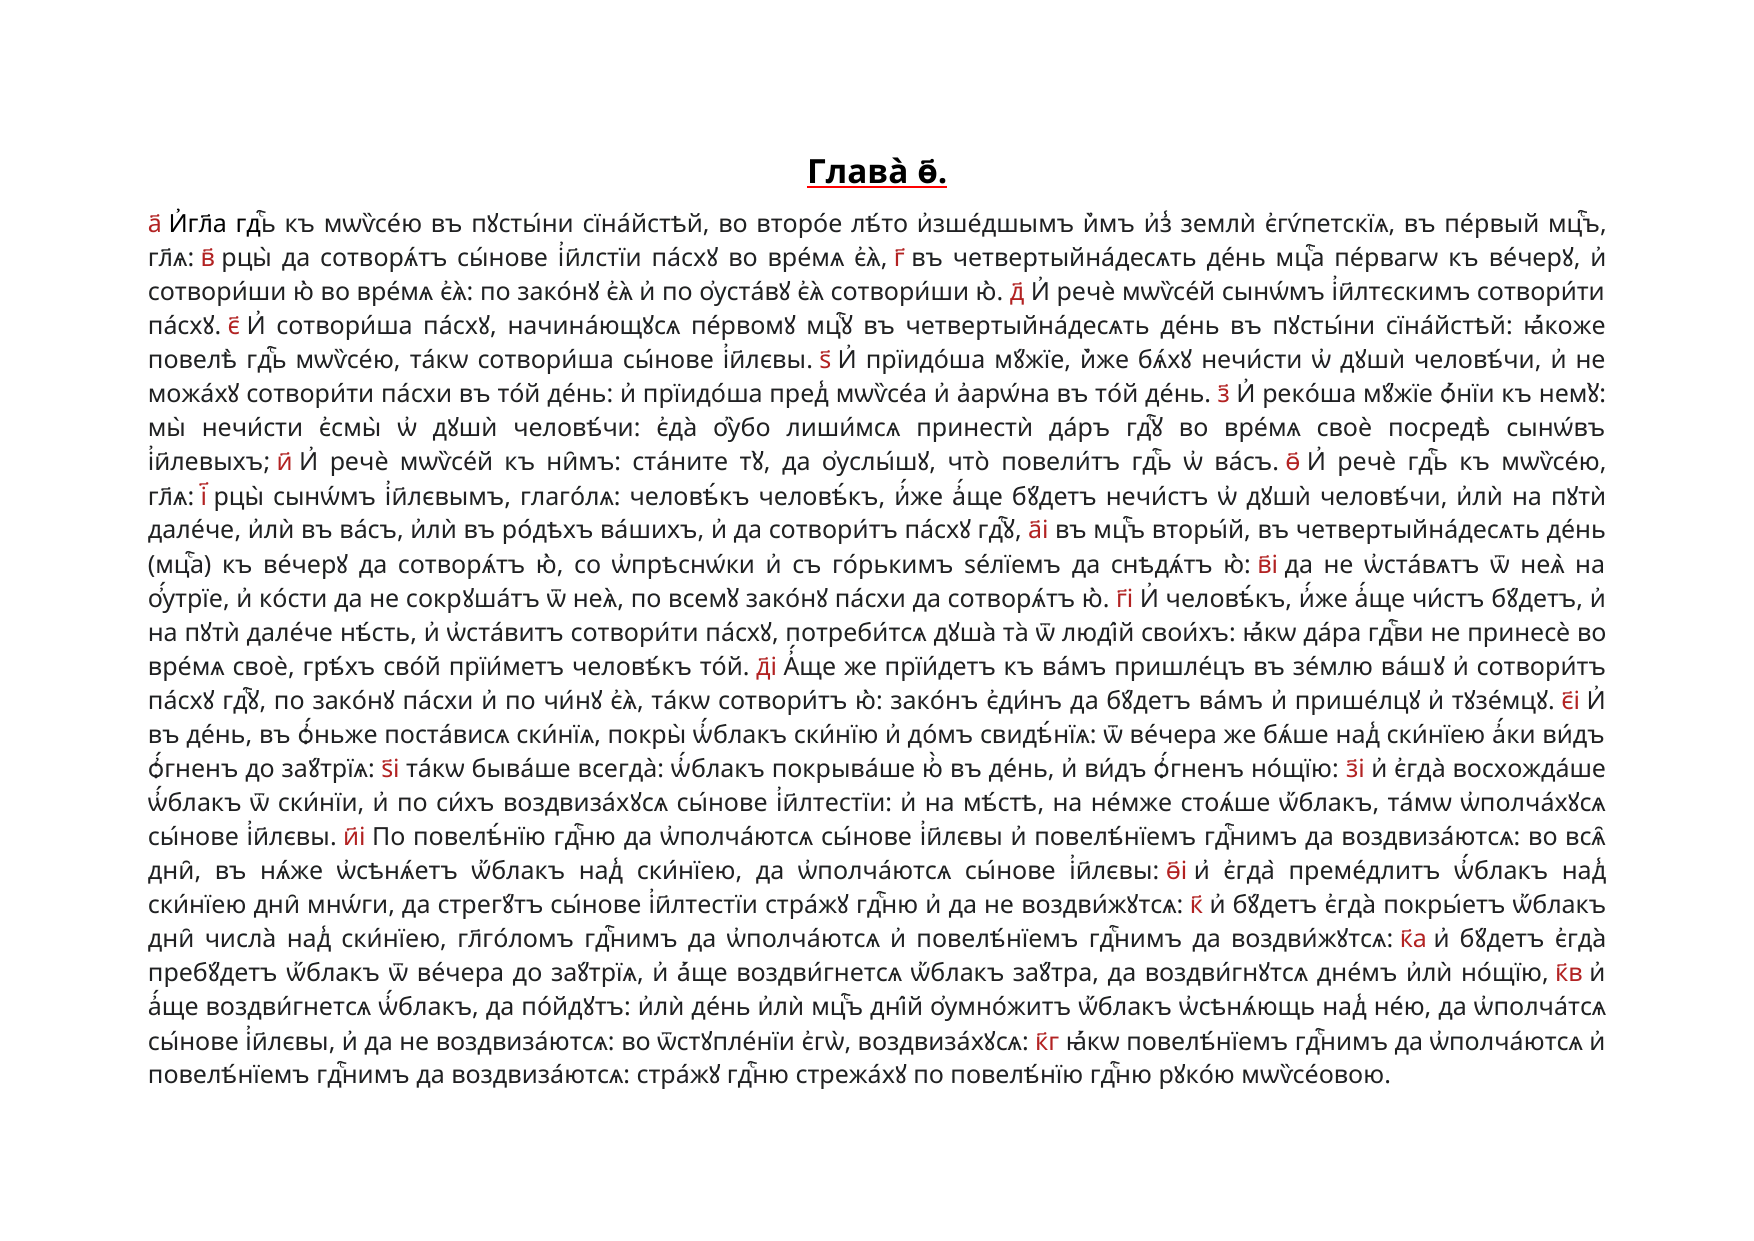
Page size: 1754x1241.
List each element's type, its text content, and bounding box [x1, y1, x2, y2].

text а҃ И҆гл҃а гдⷭ҇ь къ мѡѷсе́ю въ пꙋсты́ни сїна́йстѣй, во второ́е лѣ́то и҆зше́дшымъ и҆̀мъ и҆з̾ землѝ є҆гѵ́петскїѧ, въ пе́рвый мцⷭ҇ъ, гл҃ѧ: в҃ рцы̀ да сотворѧ́тъ сы́нове і҆и҃лстїи па́схꙋ во вре́мѧ є҆ѧ̀, г҃ въ четвертыйна́десѧть де́нь мцⷭ҇а пе́рвагѡ къ ве́черꙋ, и҆ сотвори́ши ю҆̀ во вре́мѧ є҆ѧ̀: по зако́нꙋ є҆ѧ̀ и҆ по ѹ҆ста́вꙋ є҆ѧ̀ сотвори́ши ю҆̀. д҃ И҆ речѐ мѡѷсе́й сынѡ́мъ і҆и҃лтєскимъ сотвори́ти па́схꙋ. є҃ И҆ сотвори́ша па́схꙋ, начина́ющꙋсѧ пе́рвомꙋ мцⷭ҇ꙋ въ четвертыйна́десѧть де́нь въ пꙋсты́ни сїна́йстѣй: ꙗ҆́коже повелѣ̀ гдⷭ҇ь мѡѷсе́ю, та́кѡ сотвори́ша сы́нове і҆и҃лєвы. ѕ҃ И҆ прїидо́ша мꙋ́жїе, и҆̀же бѧ́хꙋ нечи́сти ѡ҆ дꙋшѝ человѣ́чи, и҆ не можа́хꙋ сотвори́ти па́схи въ то́й де́нь: и҆ прїидо́ша пред̾ мѡѷсе́а и҆ а҆арѡ́на въ то́й де́нь. з҃ И҆ реко́ша мꙋ́жїе ѻ҆́нїи къ немꙋ̀: мы̀ нечи́сти є҆смы̀ ѡ҆ дꙋшѝ человѣ́чи: є҆да̀ ѹ҆̀бо лиши́мсѧ принестѝ да́ръ гдⷭ҇ꙋ во вре́мѧ своѐ посредѣ̀ сынѡ́въ і҆и҃левыхъ; и҃ И҆ речѐ мѡѷсе́й къ ни̑мъ: ста́ните тꙋ̀, да ѹ҆слы́шꙋ, что̀ повели́тъ гдⷭ҇ь ѡ҆ ва́съ. ѳ҃ И҆ речѐ гдⷭ҇ь къ мѡѷсе́ю, гл҃ѧ: і҃ рцы̀ сынѡ́мъ і҆и҃лєвымъ, глаго́лѧ: человѣ́къ человѣ́къ, и҆́же а҆́ще бꙋ́детъ нечи́стъ ѡ҆ дꙋшѝ человѣ́чи, и҆лѝ на пꙋтѝ дале́че, и҆лѝ въ ва́съ, и҆лѝ въ ро́дѣхъ ва́шихъ, и҆ да сотвори́тъ па́схꙋ гдⷭ҇ꙋ, а҃і въ мцⷭ҇ъ вторы́й, въ четвертыйна́десѧть де́нь (мцⷭ҇а) къ ве́черꙋ да сотворѧ́тъ ю҆̀, со ѡ҆прѣснѡ́ки и҆ съ го́рькимъ ѕе́лїемъ да снѣдѧ́тъ ю҆̀: в҃і да не ѡ҆ста́вѧтъ ѿ неѧ̀ на ѹ҆́трїе, и҆ ко́сти да не сокрꙋша́тъ ѿ неѧ̀, по всемꙋ̀ зако́нꙋ па́схи да сотворѧ́тъ ю҆̀. г҃і И҆ человѣ́къ, и҆́же а҆́ще чи́стъ бꙋ́детъ, и҆ на пꙋтѝ дале́че нѣ́сть, и҆ ѡ҆ста́витъ сотвори́ти па́схꙋ, потреби́тсѧ дꙋша̀ та̀ ѿ люді́й свои́хъ: ꙗ҆́кѡ да́ра гдⷭ҇ви не принесѐ во вре́мѧ своѐ, грѣ́хъ сво́й прїи́метъ человѣ́къ то́й. д҃і А҆́ще же прїи́детъ къ ва́мъ пришле́цъ въ зе́млю ва́шꙋ и҆ сотвори́тъ па́схꙋ гдⷭ҇ꙋ, по зако́нꙋ па́схи и҆ по чи́нꙋ є҆ѧ̀, та́кѡ сотвори́тъ ю҆̀: зако́нъ є҆ди́нъ да бꙋ́детъ ва́мъ и҆ прише́лцꙋ и҆ тꙋзе́мцꙋ. є҃і И҆ въ де́нь, въ ѻ҆́ньже поста́висѧ ски́нїѧ, покры̀ ѡ҆́блакъ ски́нїю и҆ до́мъ свидѣ́нїѧ: ѿ ве́чера же бѧ́ше над̾ ски́нїею а҆́ки ви́дъ ѻ҆́гненъ до заꙋ́трїѧ: ѕ҃і та́кѡ быва́ше всегда̀: ѡ҆́блакъ покрыва́ше ю҆̀ въ де́нь, и҆ ви́дъ ѻ҆́гненъ но́щїю: з҃і и҆ є҆гда̀ восхожда́ше ѡ҆́блакъ ѿ ски́нїи, и҆ по си́хъ воздвиза́хꙋсѧ сы́нове і҆и҃лтестїи: и҆ на мѣ́стѣ, на не́мже стоѧ́ше ѡ҆́блакъ, та́мѡ ѡ҆полча́хꙋсѧ сы́нове і҆и҃лєвы. и҃і По повелѣ́нїю гдⷭ҇ню да ѡ҆полча́ютсѧ сы́нове і҆и҃лєвы и҆ повелѣ́нїемъ гдⷭ҇нимъ да воздвиза́ютсѧ: во всѧ̑ дни̑, въ нѧ́же ѡ҆сѣнѧ́етъ ѡ҆́блакъ над̾ ски́нїею, да ѡ҆полча́ютсѧ сы́нове і҆и҃лєвы: ѳ҃і и҆ є҆гда̀ преме́длитъ ѡ҆́блакъ над̾ ски́нїею дни̑ мнѡ́ги, да стрегꙋ́тъ сы́нове і҆и҃лтестїи стра́жꙋ гдⷭ҇ню и҆ да не воздви́жꙋтсѧ: к҃ и҆ бꙋ́детъ є҆гда̀ покры́етъ ѡ҆́блакъ дни̑ числа̀ над̾ ски́нїею, гл҃го́ломъ гдⷭ҇нимъ да ѡ҆полча́ютсѧ и҆ повелѣ́нїемъ гдⷭ҇нимъ да воздви́жꙋтсѧ: к҃а и҆ бꙋ́детъ є҆гда̀ пребꙋ́детъ ѡ҆́блакъ ѿ ве́чера до заꙋ́трїѧ, и҆ а҆́ще воздви́гнетсѧ ѡ҆́блакъ заꙋ́тра, да воздви́гнꙋтсѧ дне́мъ и҆лѝ но́щїю, к҃в и҆ а҆́ще воздви́гнетсѧ ѡ҆́блакъ, да по́йдꙋтъ: и҆лѝ де́нь и҆лѝ мцⷭ҇ъ дні́й ѹ҆мно́житъ ѡ҆́блакъ ѡ҆сѣнѧ́ющь над̾ не́ю, да ѡ҆полча́тсѧ сы́нове і҆и҃лєвы, и҆ да не воздвиза́ютсѧ: во ѿстꙋпле́нїи є҆гѡ̀, воздвиза́хꙋсѧ: к҃г ꙗ҆́кѡ повелѣ́нїемъ гдⷭ҇нимъ да ѡ҆полча́ютсѧ и҆ повелѣ́нїемъ гдⷭ҇нимъ да воздвиза́ютсѧ: стра́жꙋ гдⷭ҇ню стрежа́хꙋ по повелѣ́нїю гдⷭ҇ню рꙋко́ю мѡѷсе́овою. [148, 206, 1606, 1091]
text Глава̀ ѳ҃. [148, 148, 1606, 193]
